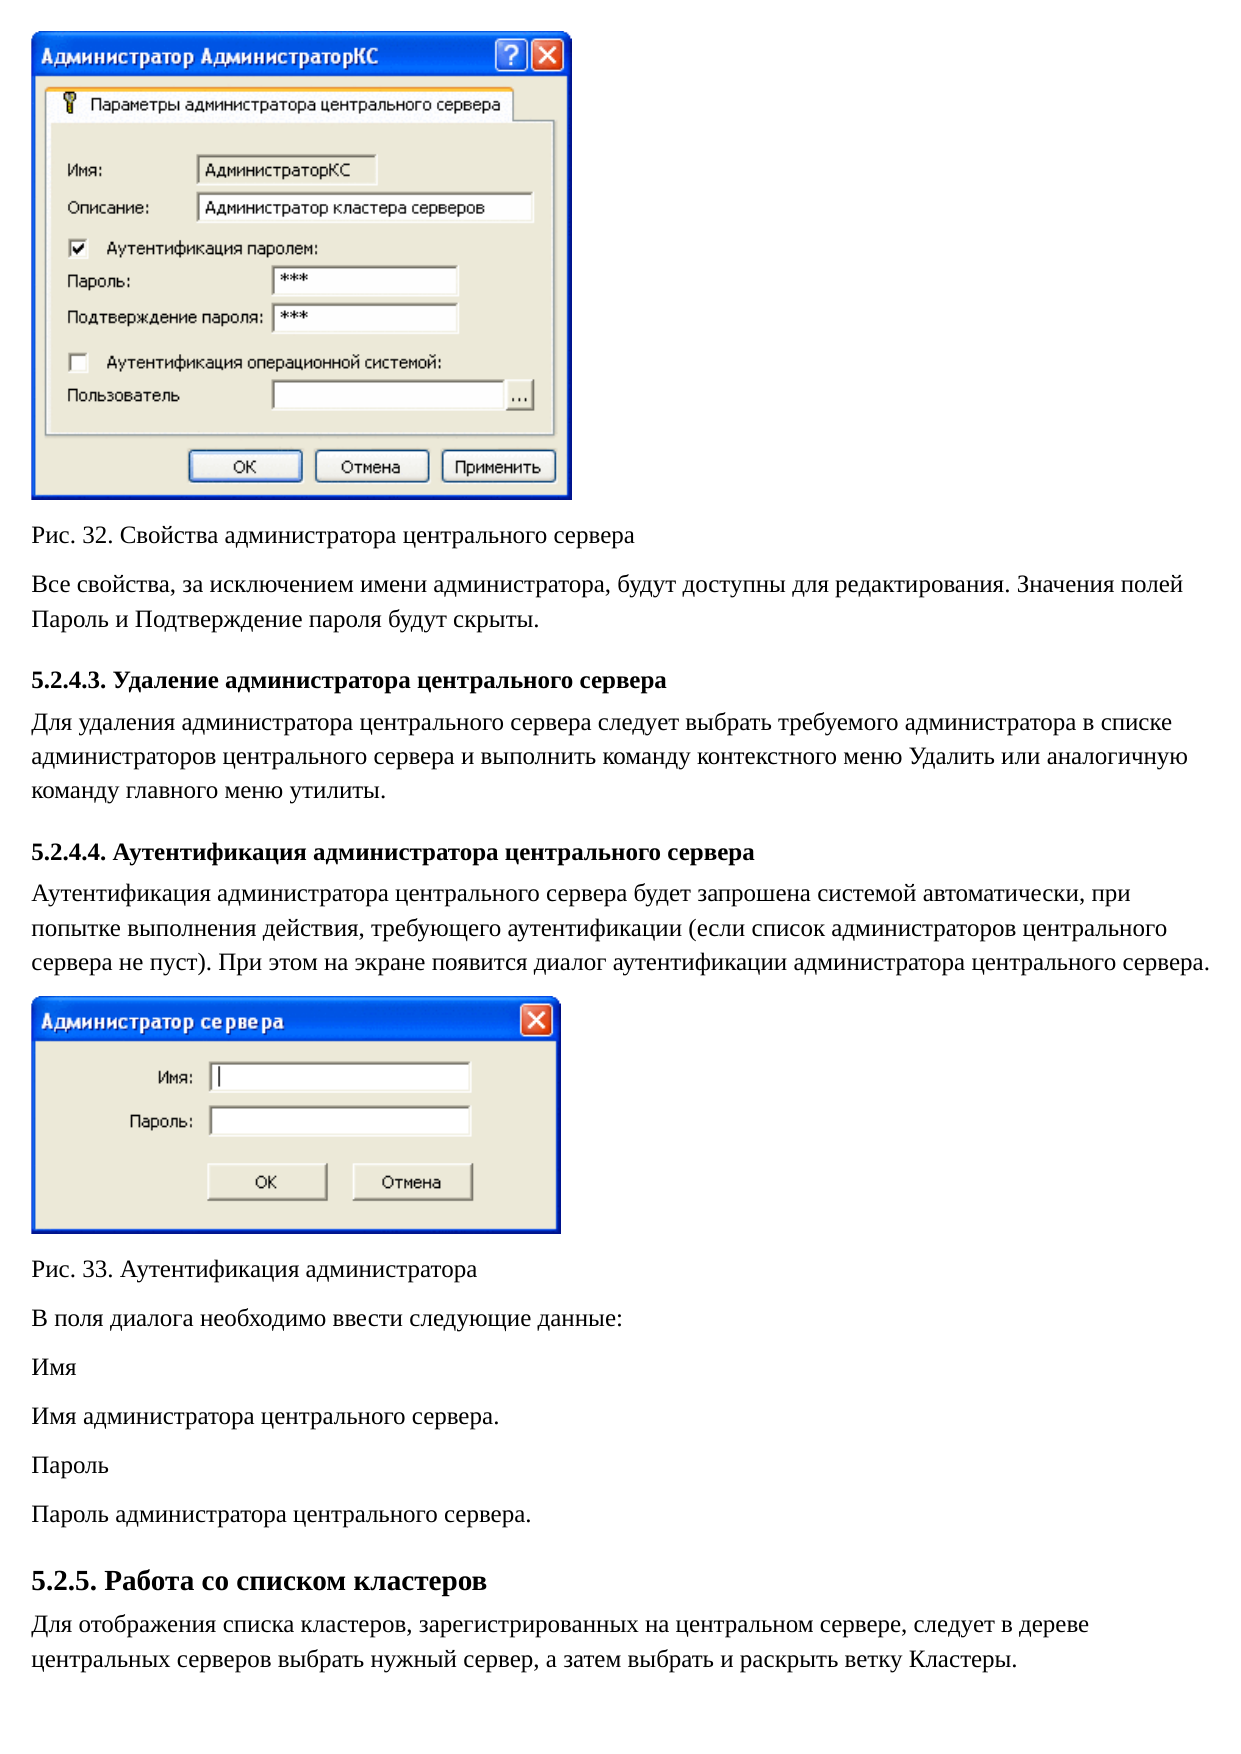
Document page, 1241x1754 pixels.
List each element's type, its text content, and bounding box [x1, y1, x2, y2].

picture [31, 31, 572, 500]
text В поля диалога необходимо ввести следующие данные: [31, 1303, 1212, 1332]
text Имя администратора центрального сервера. [31, 1401, 1212, 1430]
text Пароль администратора центрального сервера. [31, 1499, 1212, 1528]
text Рис. 32. Свойства администратора центрального сервера [31, 520, 1212, 549]
subtitle 5.2.4.4. Аутентификация администратора центрального сервера [31, 837, 1212, 866]
text Пароль [31, 1451, 1212, 1479]
text Для отображения списка кластеров, зарегистрированных на центральном сервере, следует в дереве центральных серверов выбрать нужный сервер, а затем выбрать и раскрыть ветку Кластеры. [31, 1609, 1212, 1672]
text Для удаления администратора центрального сервера следует выбрать требуемого администратора в списке администраторов центрального сервера и выполнить команду контекстного меню Удалить или аналогичную команду главного меню утилиты. [31, 707, 1212, 804]
text Аутентификация администратора центрального сервера будет запрошена системой автоматически, при попытке выполнения действия, требующего аутентификации (если список администраторов центрального сервера не пуст). При этом на экране появится диалог аутентификации администратора центрального сервера. [31, 878, 1212, 976]
subtitle 5.2.5. Работа со списком кластеров [31, 1563, 1212, 1597]
text Все свойства, за исключением имени администратора, будут доступны для редактирования. Значения полей Пароль и Подтверждение пароля будут скрыты. [31, 569, 1212, 633]
text Имя [31, 1352, 1212, 1381]
subtitle 5.2.4.3. Удаление администратора центрального сервера [31, 665, 1212, 694]
text Рис. 33. Аутентификация администратора [31, 1254, 1212, 1283]
picture [31, 996, 561, 1234]
